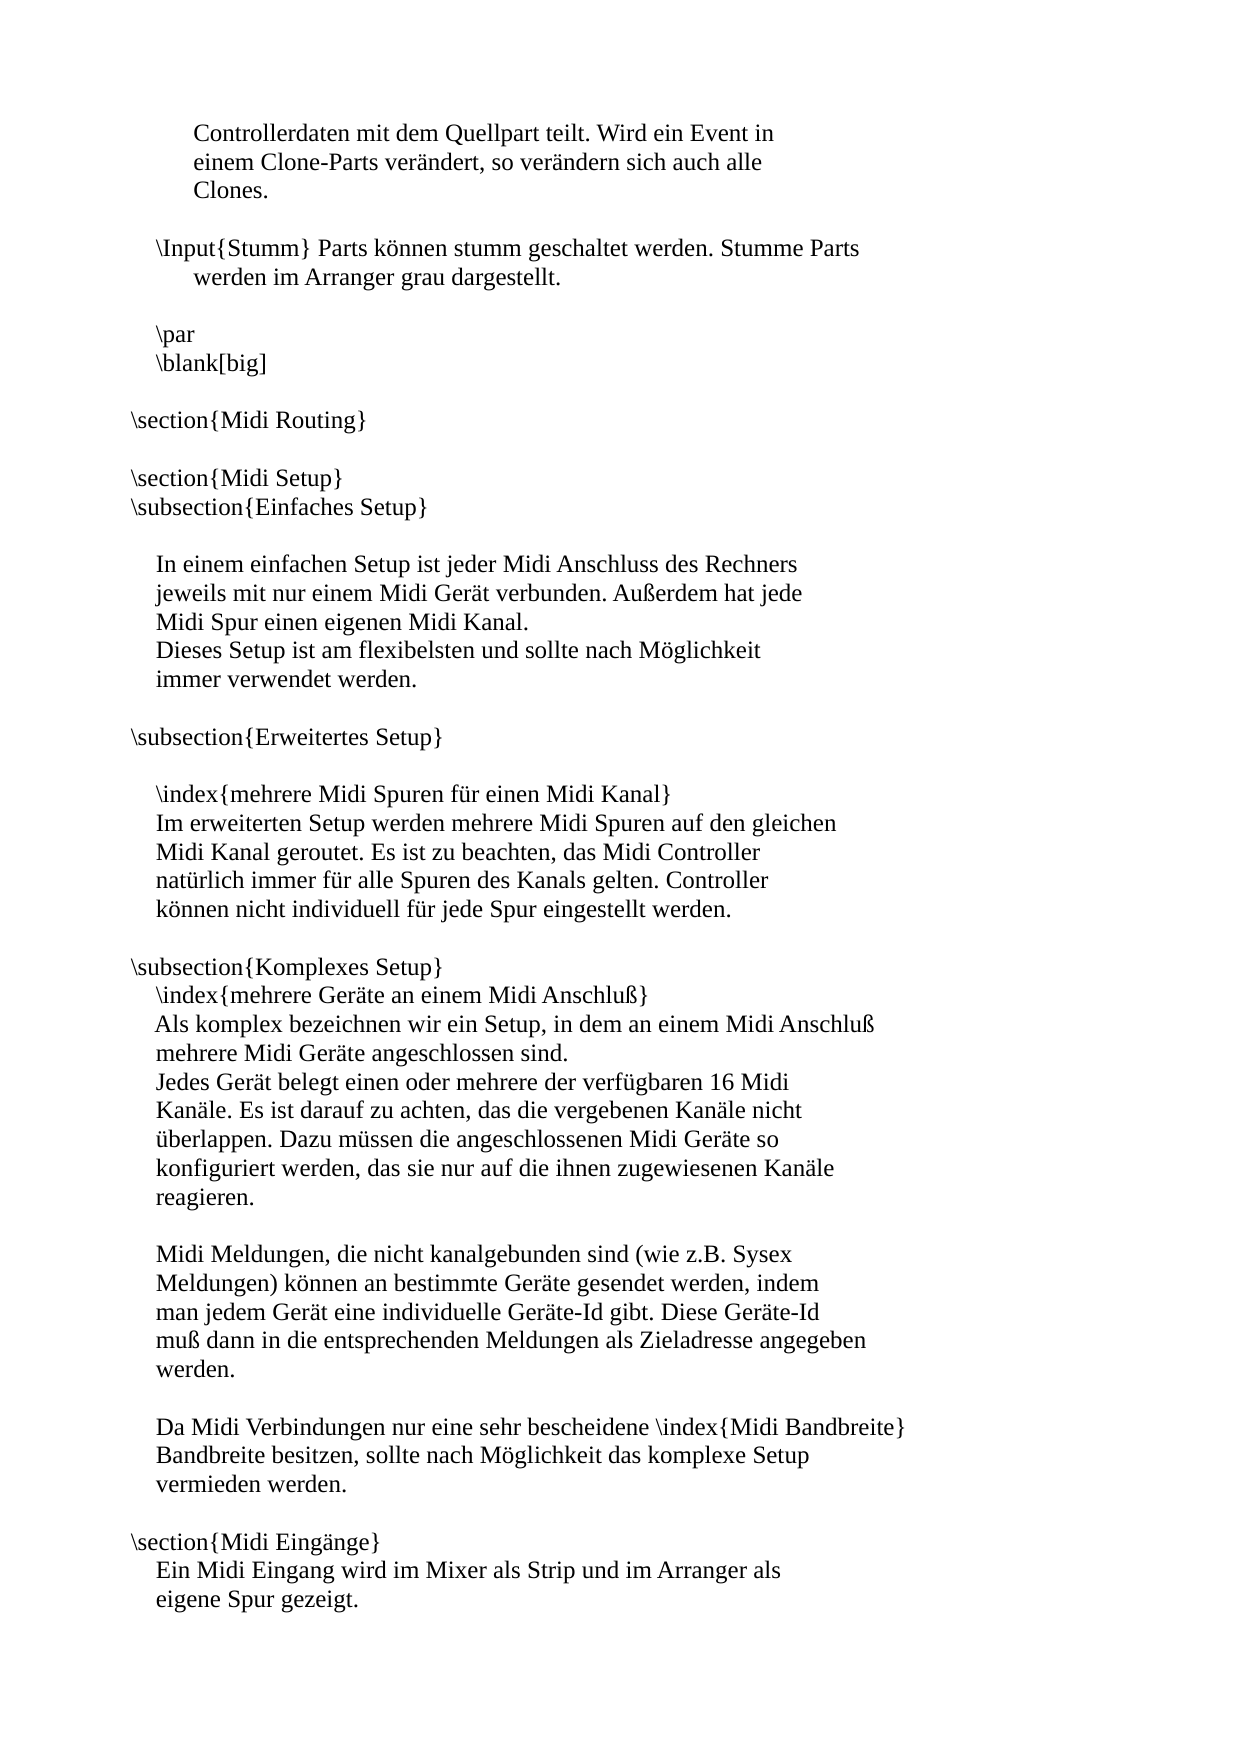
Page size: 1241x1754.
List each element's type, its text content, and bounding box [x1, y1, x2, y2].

text Jedes Gerät belegt einen oder mehrere der verfügbaren 16 Midi [118, 1067, 1122, 1096]
text mehrere Midi Geräte angeschlossen sind. [118, 1038, 1122, 1067]
text reagieren. [118, 1182, 1122, 1211]
text \par [118, 319, 1122, 348]
text \Input{Stumm} Parts können stumm geschaltet werden. Stumme Parts [118, 233, 1122, 262]
text Dieses Setup ist am flexibelsten und sollte nach Möglichkeit [118, 636, 1122, 664]
text In einem einfachen Setup ist jeder Midi Anschluss des Rechners [118, 549, 1122, 578]
text Midi Meldungen, die nicht kanalgebunden sind (wie z.B. Sysex [118, 1239, 1122, 1268]
text \subsection{Einfaches Setup} [118, 492, 1122, 521]
text Kanäle. Es ist darauf zu achten, das die vergebenen Kanäle nicht [118, 1096, 1122, 1124]
text Controllerdaten mit dem Quellpart teilt. Wird ein Event in [118, 118, 1122, 147]
text Clones. [118, 176, 1122, 204]
text werden im Arranger grau dargestellt. [118, 262, 1122, 291]
text muß dann in die entsprechenden Meldungen als Zieladresse angegeben [118, 1326, 1122, 1354]
text werden. [118, 1354, 1122, 1383]
text einem Clone-Parts verändert, so verändern sich auch alle [118, 147, 1122, 176]
text eigene Spur gezeigt. [118, 1584, 1122, 1613]
text natürlich immer für alle Spuren des Kanals gelten. Controller [118, 866, 1122, 894]
text Midi Kanal geroutet. Es ist zu beachten, das Midi Controller [118, 837, 1122, 866]
text können nicht individuell für jede Spur eingestellt werden. [118, 894, 1122, 923]
text \section{Midi Setup} [118, 463, 1122, 492]
text Als komplex bezeichnen wir ein Setup, in dem an einem Midi Anschluß [118, 1009, 1122, 1038]
text Bandbreite besitzen, sollte nach Möglichkeit das komplexe Setup [118, 1441, 1122, 1469]
text man jedem Gerät eine individuelle Geräte-Id gibt. Diese Geräte-Id [118, 1297, 1122, 1326]
text \section{Midi Eingänge} [118, 1527, 1122, 1556]
text immer verwendet werden. [118, 664, 1122, 693]
text jeweils mit nur einem Midi Gerät verbunden. Außerdem hat jede [118, 578, 1122, 607]
text \blank[big] [118, 348, 1122, 377]
text konfiguriert werden, das sie nur auf die ihnen zugewiesenen Kanäle [118, 1153, 1122, 1182]
text \section{Midi Routing} [118, 406, 1122, 434]
text vermieden werden. [118, 1469, 1122, 1498]
text \index{mehrere Midi Spuren für einen Midi Kanal} [118, 779, 1122, 808]
text Im erweiterten Setup werden mehrere Midi Spuren auf den gleichen [118, 808, 1122, 837]
text Midi Spur einen eigenen Midi Kanal. [118, 607, 1122, 636]
text \subsection{Erweitertes Setup} [118, 722, 1122, 751]
text Ein Midi Eingang wird im Mixer als Strip und im Arranger als [118, 1556, 1122, 1584]
text Da Midi Verbindungen nur eine sehr bescheidene \index{Midi Bandbreite} [118, 1412, 1122, 1441]
text überlappen. Dazu müssen die angeschlossenen Midi Geräte so [118, 1124, 1122, 1153]
text Meldungen) können an bestimmte Geräte gesendet werden, indem [118, 1268, 1122, 1297]
text \index{mehrere Geräte an einem Midi Anschluß} [118, 981, 1122, 1009]
text \subsection{Komplexes Setup} [118, 952, 1122, 981]
